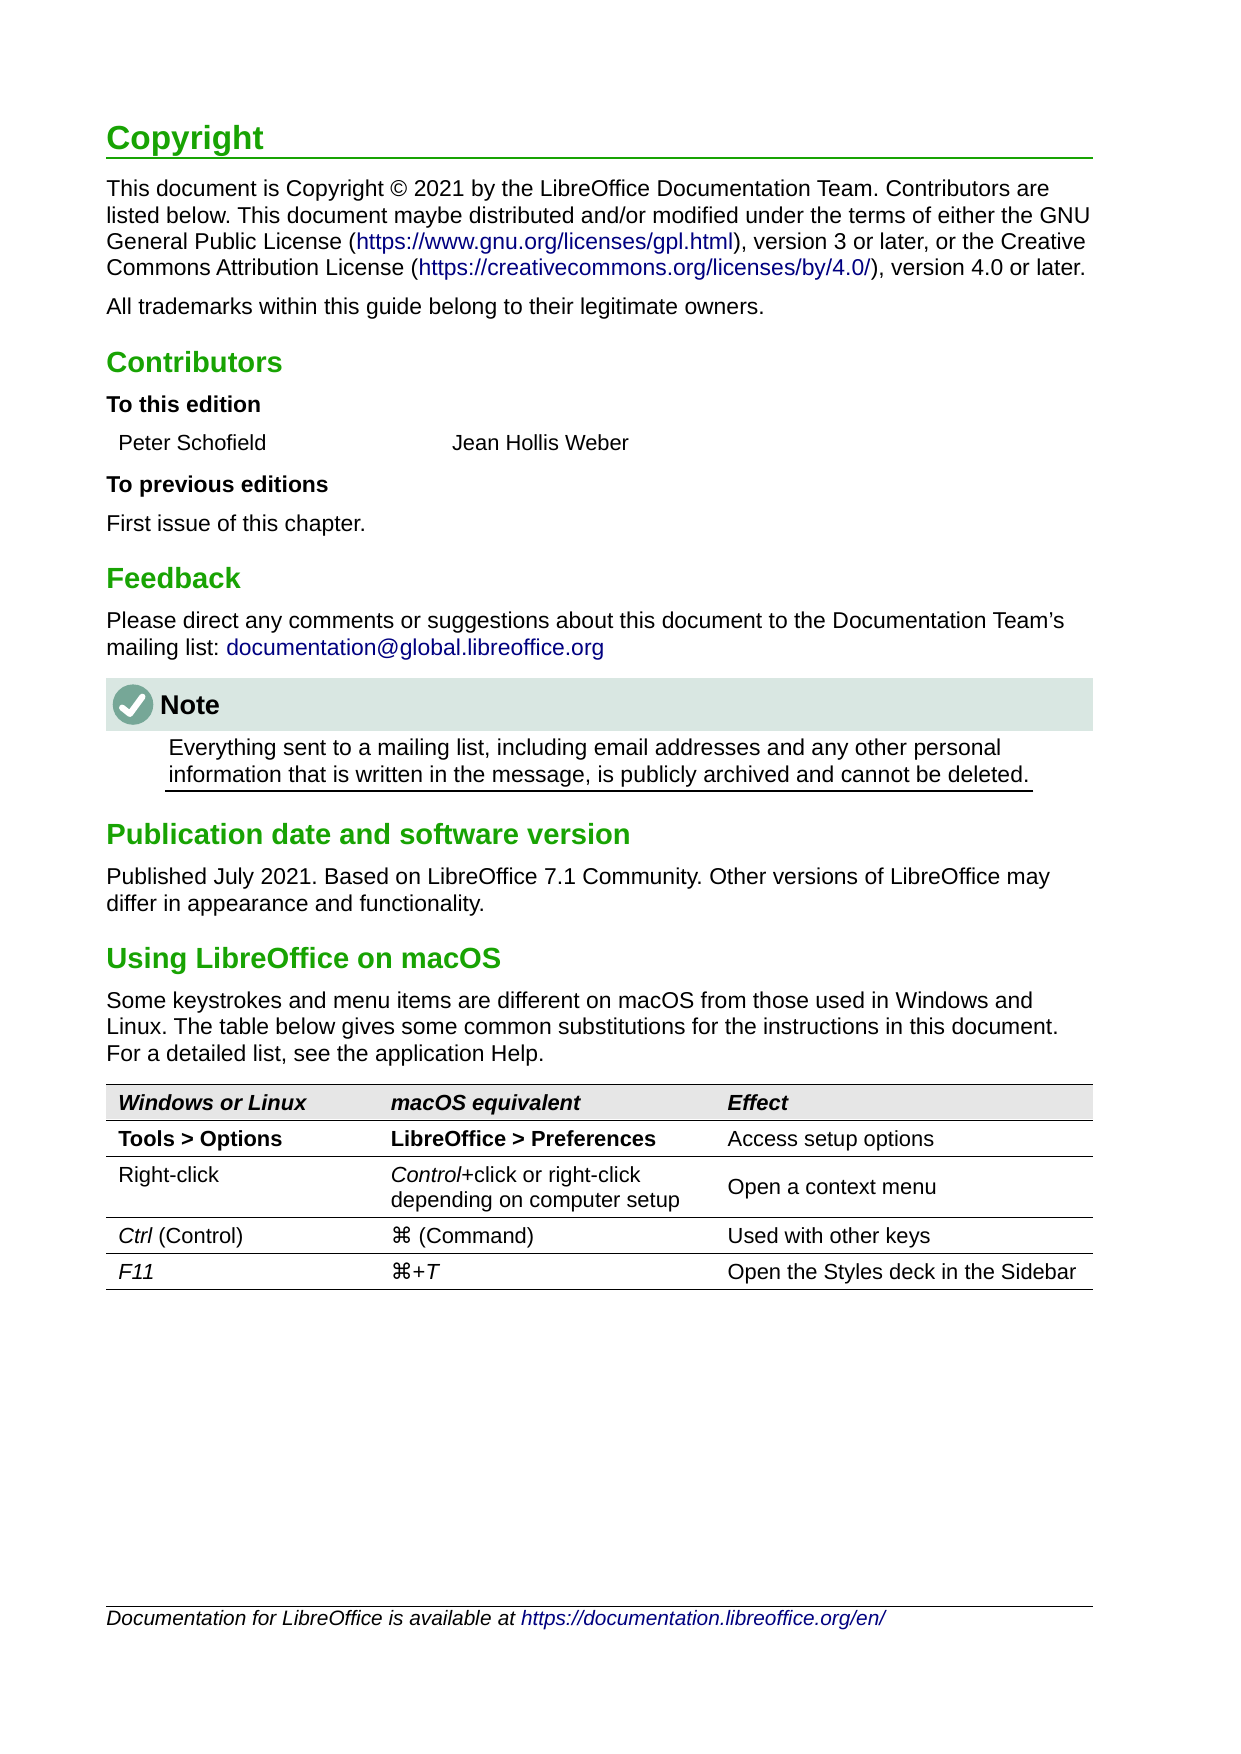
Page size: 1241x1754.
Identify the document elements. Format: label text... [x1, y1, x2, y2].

text First issue of this chapter. [106, 510, 1093, 536]
text Everything sent to a mailing list, including email addresses and any other personal information that is written in the message, is publicly archived and cannot be deleted. [165, 731, 1033, 790]
text All trademarks within this guide belong to their legitimate owners. [106, 293, 1093, 319]
table_header Effect [716, 1085, 1093, 1119]
text To previous editions [106, 471, 1093, 497]
table_header macOS equivalent [379, 1085, 716, 1119]
table_cell Tools > Options [106, 1121, 379, 1156]
subtitle Copyright [106, 118, 1093, 157]
table_cell ⌘ (Command) [379, 1218, 716, 1253]
table_cell F11 [106, 1254, 379, 1288]
subtitle Contributors [106, 344, 1093, 378]
table_header Jean Hollis Weber [440, 430, 766, 459]
table_cell ⌘+T [379, 1254, 716, 1288]
table_cell Control+click or right-click depending on computer setup [379, 1157, 716, 1217]
table_header [766, 430, 1093, 459]
table_cell Access setup options [716, 1121, 1093, 1156]
table_cell Open the Styles deck in the Sidebar [716, 1254, 1093, 1288]
table_cell Open a context menu [716, 1157, 1093, 1217]
table_cell Right-click [106, 1157, 379, 1217]
subtitle Note [106, 678, 1093, 731]
subtitle Using LibreOffice on macOS [106, 941, 1093, 974]
subtitle Feedback [106, 561, 1093, 595]
text Published July 2021. Based on LibreOffice 7.1 Community. Other versions of LibreOffice may differ in appearance and functionality. [106, 863, 1093, 916]
text To this edition [106, 391, 1093, 417]
subtitle Publication date and software version [106, 817, 1093, 851]
table_cell LibreOffice > Preferences [379, 1121, 716, 1156]
text Some keystrokes and menu items are different on macOS from those used in Windows and Linux. The table below gives some common substitutions for the instructions in this document. For a detailed list, see the application Help. [106, 987, 1093, 1066]
table_cell Ctrl (Control) [106, 1218, 379, 1253]
text This document is Copyright © 2021 by the LibreOffice Documentation Team. Contributors are listed below. This document maybe distributed and/or modified under the terms of either the GNU General Public License (https://www.gnu.org/licenses/gpl.html), version 3 or later, or the Creative Commons Attribution License (https://creativecommons.org/licenses/by/4.0/), version 4.0 or later. [106, 175, 1093, 281]
table_header Windows or Linux [106, 1085, 379, 1119]
text Please direct any comments or suggestions about this document to the Documentation Team’s mailing list: documentation@global.libreoffice.org [106, 607, 1093, 660]
table_cell Used with other keys [716, 1218, 1093, 1253]
table_header Peter Schofield [106, 430, 440, 459]
